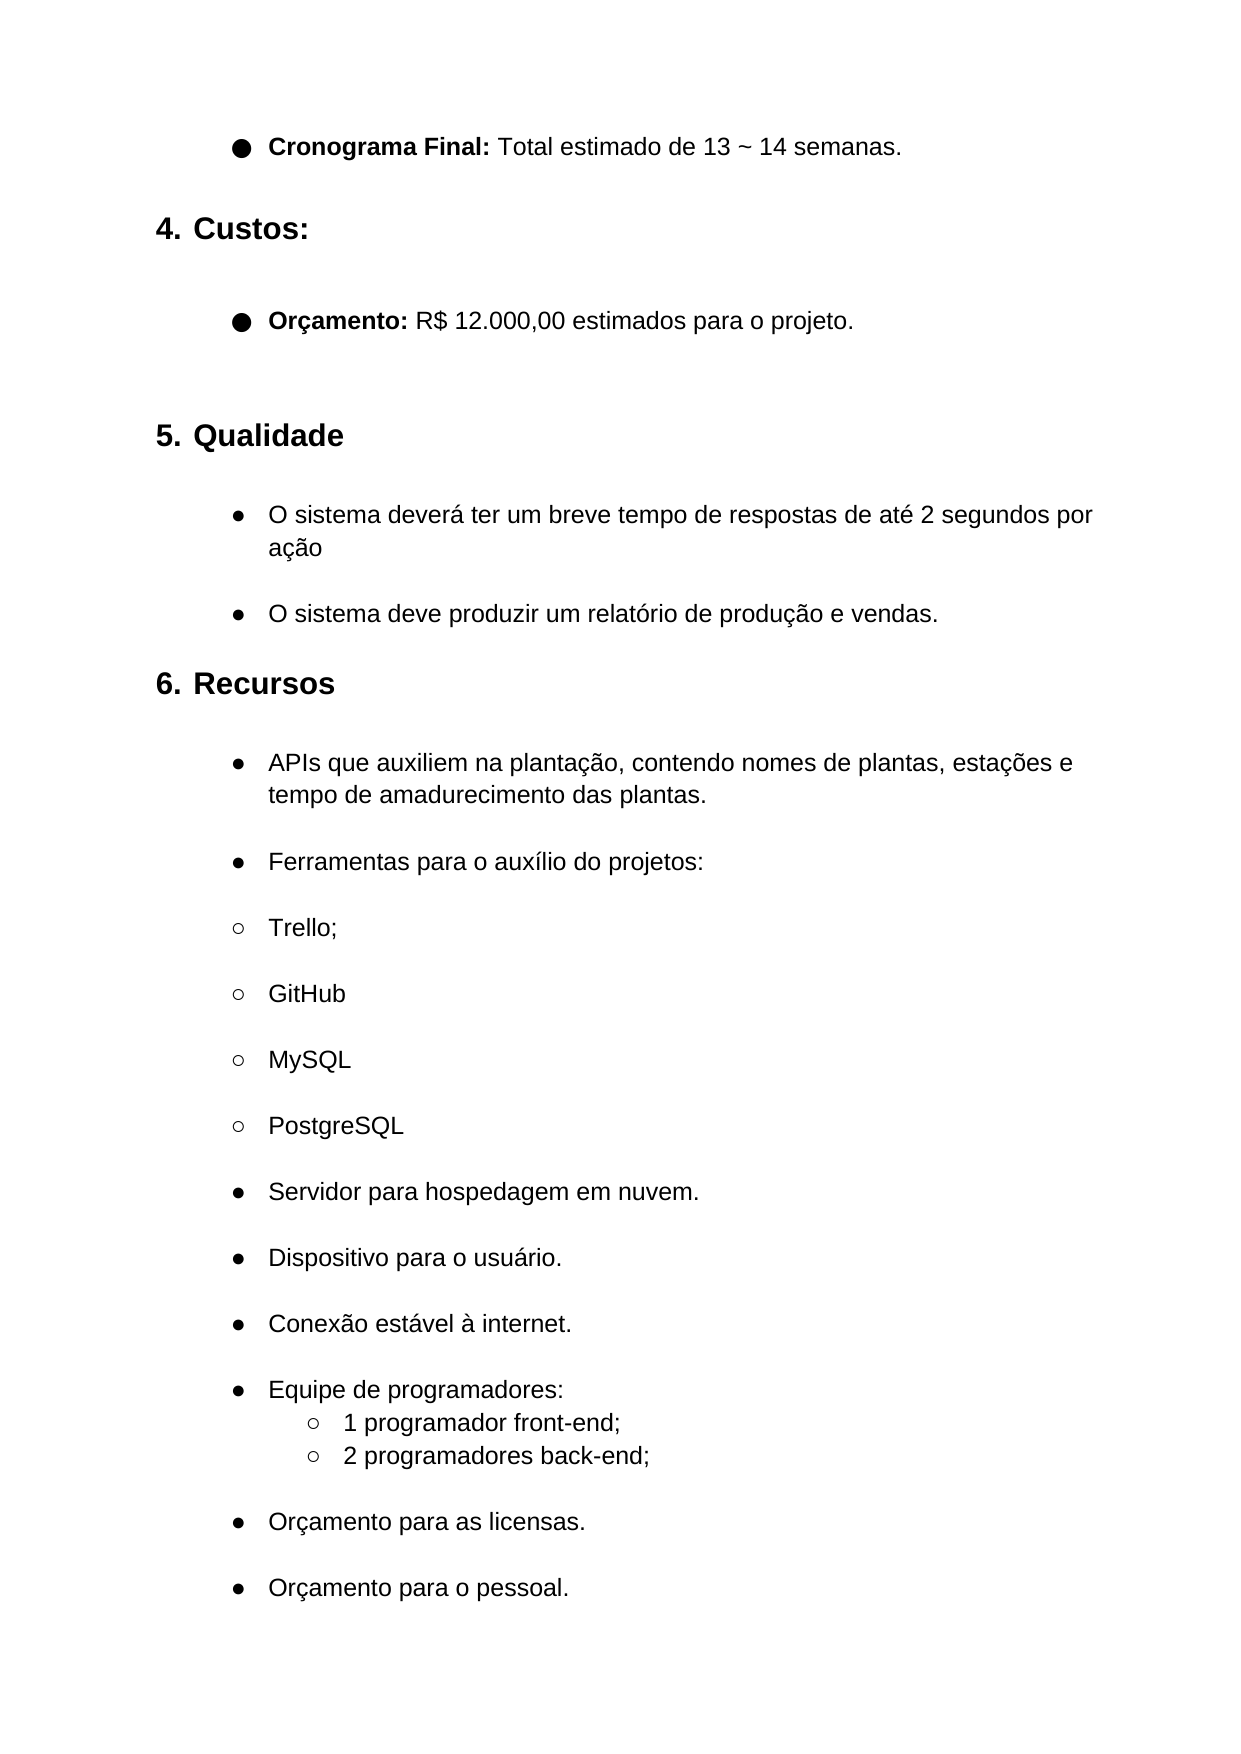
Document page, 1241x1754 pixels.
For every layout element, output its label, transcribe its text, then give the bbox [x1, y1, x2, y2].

list Orçamento: R$ 12.000,00 estimados para o projeto. [231, 292, 1122, 344]
list O sistema deve produzir um relatório de produção e vendas. [231, 599, 1122, 628]
list PostgreSQL [231, 1111, 1122, 1139]
list Servidor para hospedagem em nuvem. [231, 1177, 1122, 1206]
list Recursos [156, 665, 1122, 701]
list Equipe de programadores: [231, 1375, 1122, 1404]
list Dispositivo para o usuário. [231, 1243, 1122, 1272]
list 1 programador front-end; [306, 1408, 1122, 1437]
list O sistema deverá ter um breve tempo de respostas de até 2 segundos por ação [231, 500, 1122, 562]
list MySQL [231, 1045, 1122, 1073]
list Orçamento para as licensas. [231, 1507, 1122, 1536]
list Qualidade [156, 417, 1122, 453]
list GitHub [231, 979, 1122, 1007]
list Ferramentas para o auxílio do projetos: [231, 847, 1122, 875]
list Conexão estável à internet. [231, 1309, 1122, 1338]
list 2 programadores back-end; [306, 1441, 1122, 1470]
list Cronograma Final: Total estimado de 13 ~ 14 semanas. [231, 118, 1122, 169]
list Orçamento para o pessoal. [231, 1573, 1122, 1602]
list Trello; [231, 913, 1122, 941]
list Custos: [156, 210, 1122, 246]
list APIs que auxiliem na plantação, contendo nomes de plantas, estações e tempo de amadurecimento das plantas. [231, 747, 1122, 809]
